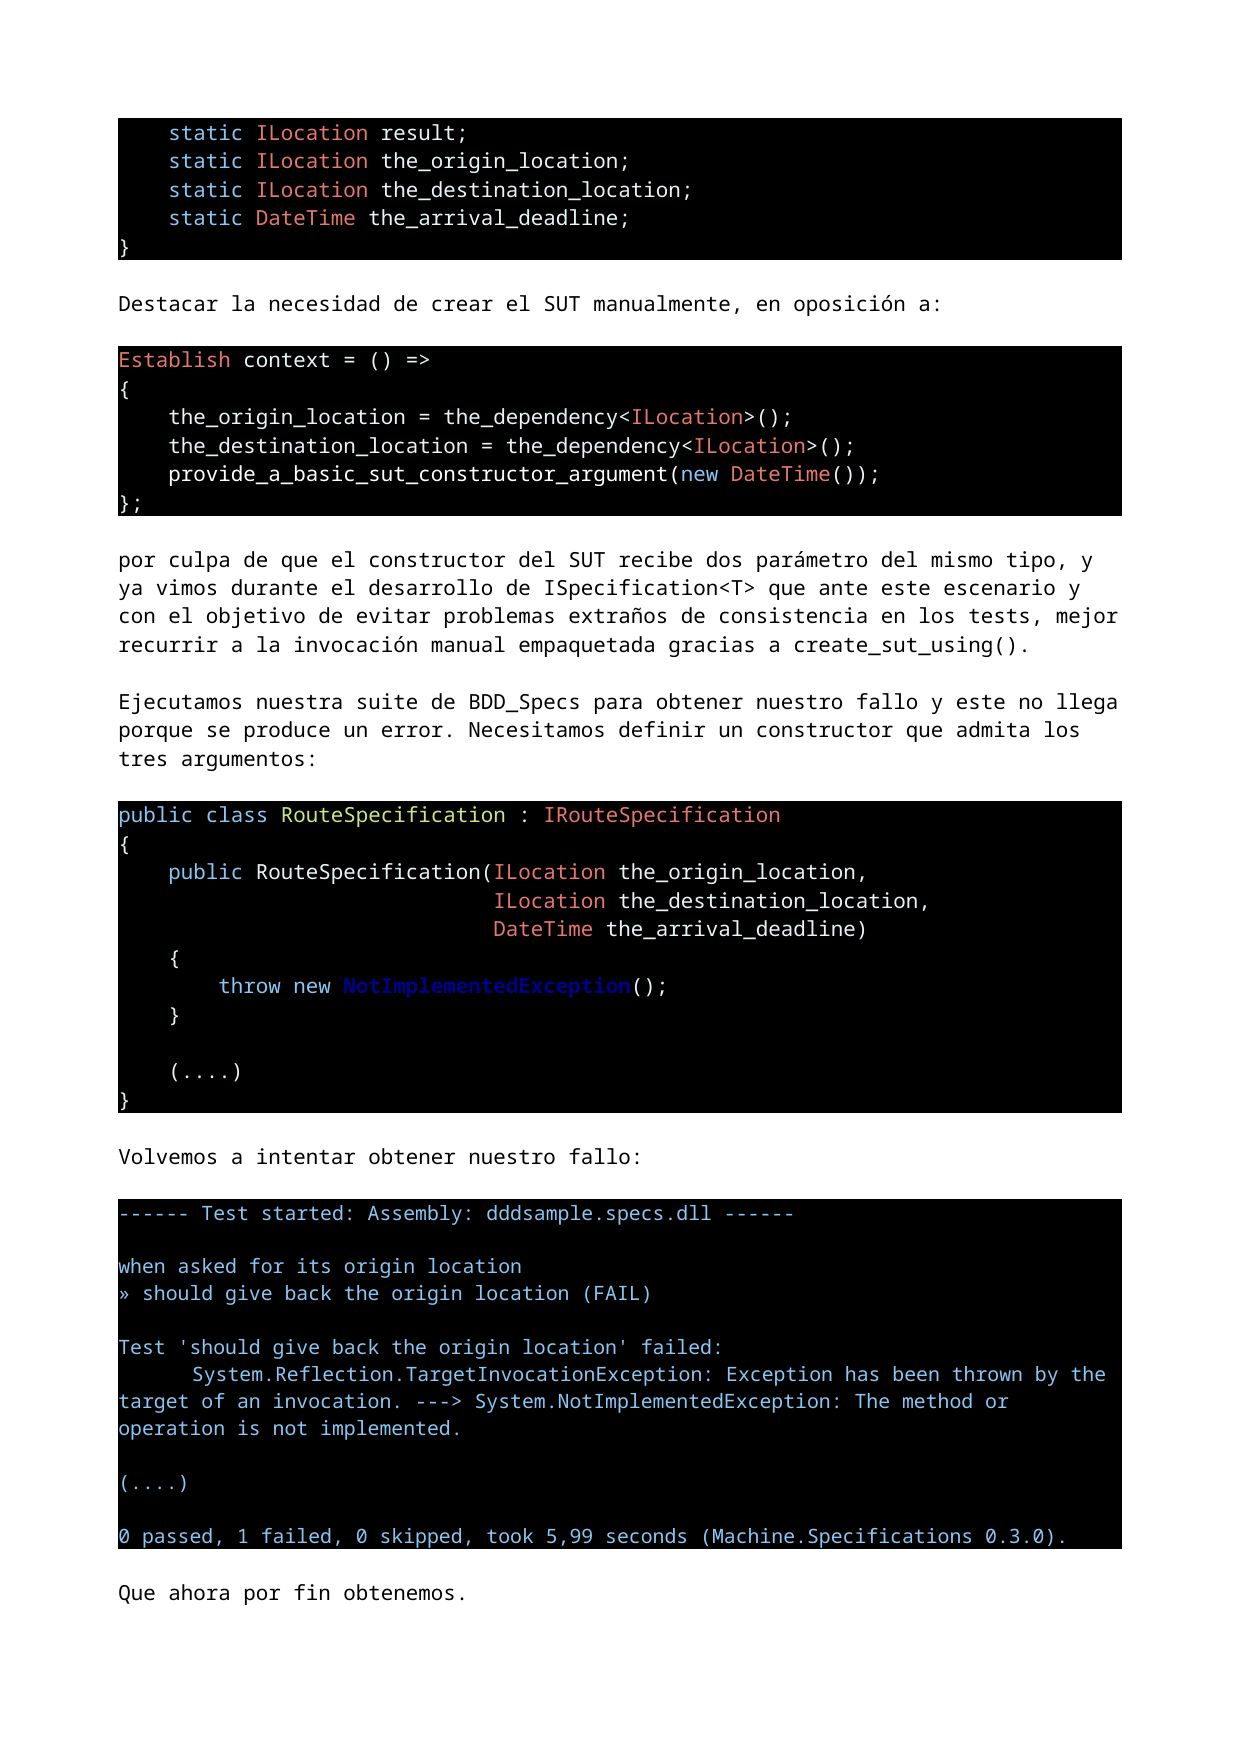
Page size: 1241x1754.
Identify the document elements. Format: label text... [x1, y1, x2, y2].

text DateTime the_arrival_deadline) [118, 914, 1122, 943]
text ------ Test started: Assembly: dddsample.specs.dll ------ [118, 1199, 1122, 1226]
text throw new NotImplementedException(); [118, 971, 1122, 1000]
text Test 'should give back the origin location' failed: [118, 1334, 1122, 1361]
text static ILocation the_origin_location; [118, 147, 1122, 175]
text static ILocation the_destination_location; [118, 175, 1122, 203]
text } [118, 232, 1122, 260]
text the_destination_location = the_dependency<ILocation>(); [118, 431, 1122, 459]
text (....) [118, 1057, 1122, 1085]
text (....) [118, 1468, 1122, 1496]
text 0 passed, 1 failed, 0 skipped, took 5,99 seconds (Machine.Specifications 0.3.0). [118, 1522, 1122, 1549]
text when asked for its origin location [118, 1253, 1122, 1280]
text { [118, 829, 1122, 857]
text static ILocation result; [118, 118, 1122, 147]
text System.Reflection.TargetInvocationException: Exception has been thrown by the target of an invocation. ---> System.NotImplementedException: The method or operation is not implemented. [118, 1361, 1122, 1442]
text Ejecutamos nuestra suite de BDD_Specs para obtener nuestro fallo y este no llega porque se produce un error. Necesitamos definir un constructor que admita los tres argumentos: [118, 687, 1122, 772]
text » should give back the origin location (FAIL) [118, 1280, 1122, 1307]
text { [118, 943, 1122, 971]
text public class RouteSpecification : IRouteSpecification [118, 801, 1122, 829]
text }; [118, 488, 1122, 516]
text static DateTime the_arrival_deadline; [118, 203, 1122, 232]
text provide_a_basic_sut_constructor_argument(new DateTime()); [118, 459, 1122, 488]
text the_origin_location = the_dependency<ILocation>(); [118, 402, 1122, 431]
text public RouteSpecification(ILocation the_origin_location, [118, 857, 1122, 886]
text Que ahora por fin obtenemos. [118, 1578, 1122, 1606]
text ILocation the_destination_location, [118, 886, 1122, 914]
text Establish context = () => [118, 346, 1122, 374]
text por culpa de que el constructor del SUT recibe dos parámetro del mismo tipo, y ya vimos durante el desarrollo de ISpecification<T> que ante este escenario y con el objetivo de evitar problemas extraños de consistencia en los tests, mejor recurrir a la invocación manual empaquetada gracias a create_sut_using(). [118, 545, 1122, 658]
text } [118, 1085, 1122, 1113]
text Volvemos a intentar obtener nuestro fallo: [118, 1142, 1122, 1170]
text } [118, 1000, 1122, 1028]
text Destacar la necesidad de crear el SUT manualmente, en oposición a: [118, 289, 1122, 317]
text { [118, 374, 1122, 402]
